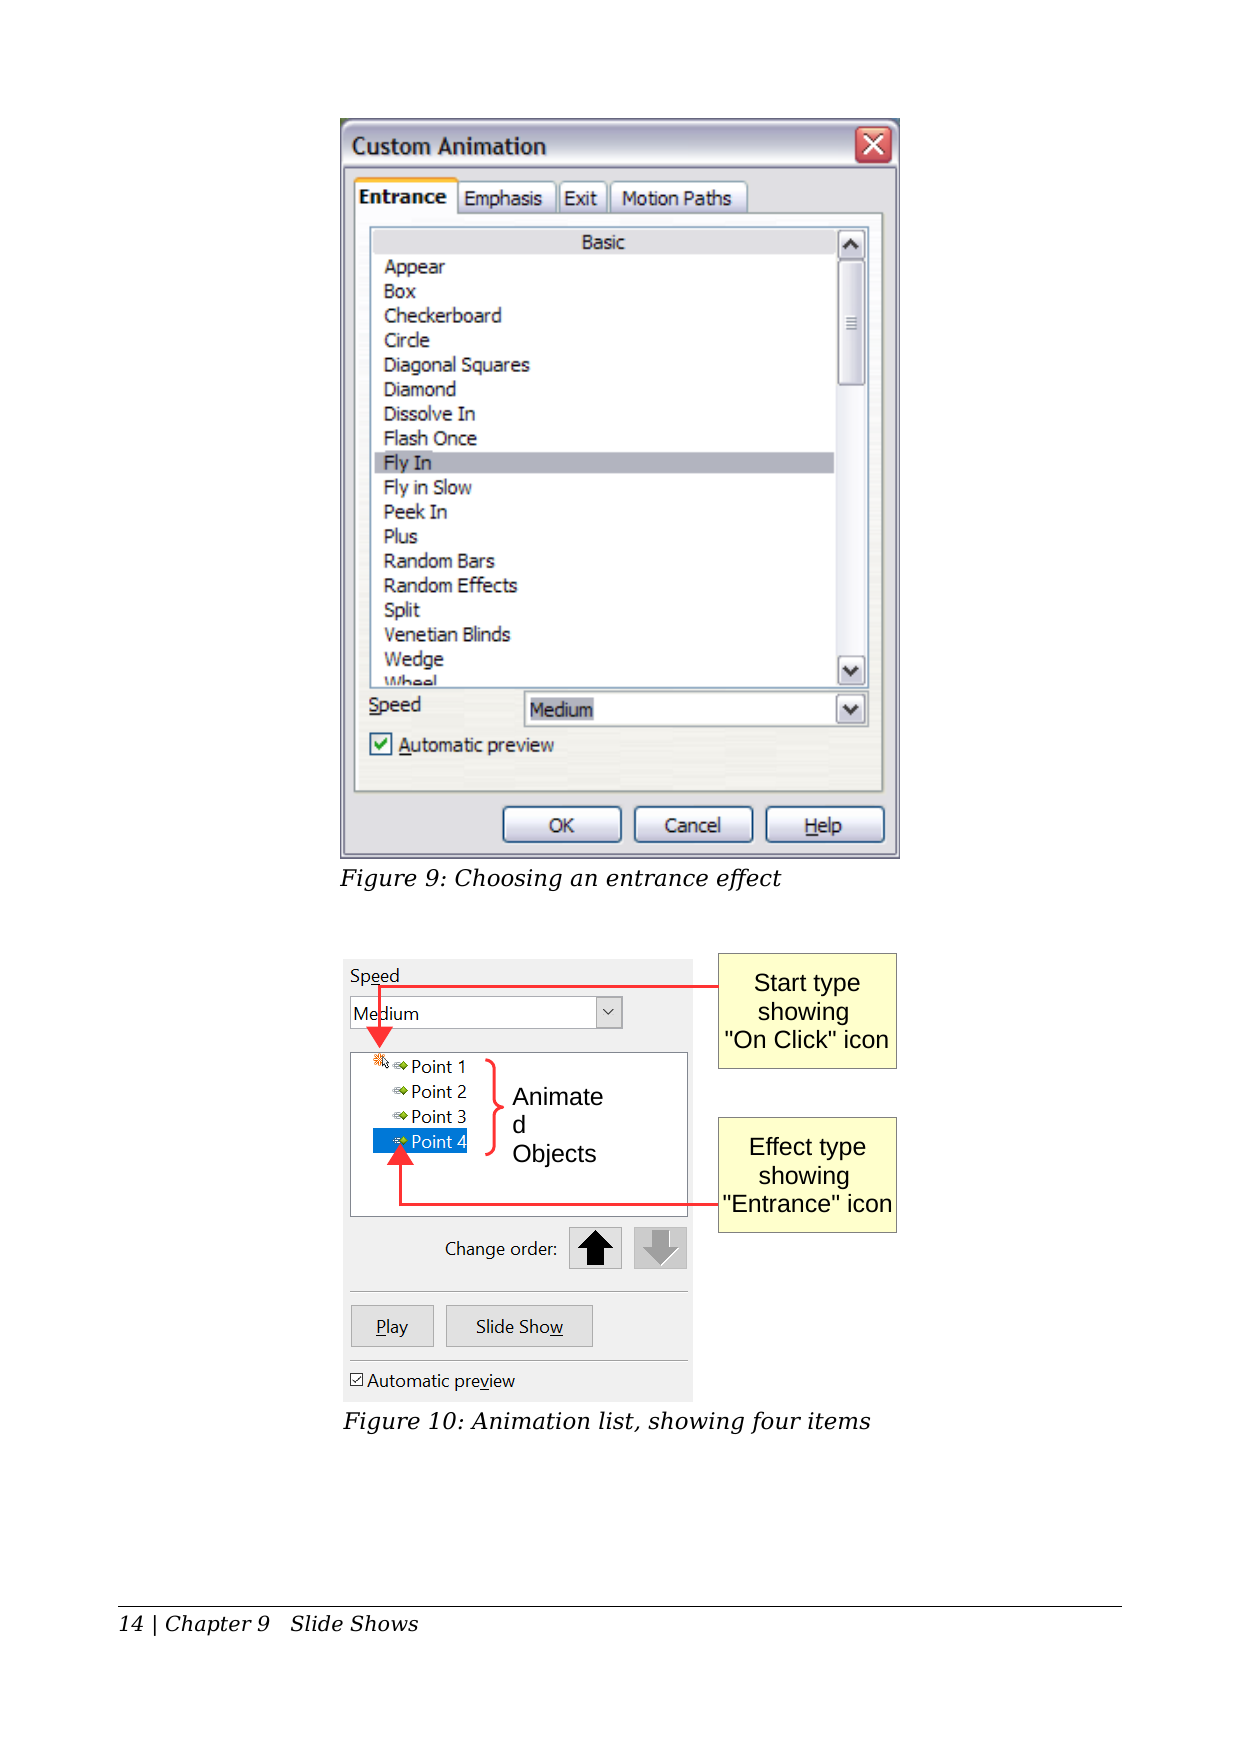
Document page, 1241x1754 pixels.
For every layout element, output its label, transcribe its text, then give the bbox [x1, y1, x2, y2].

text Figure 10: Animation list, showing four items [343, 1408, 897, 1435]
picture [343, 959, 693, 1402]
picture [340, 118, 900, 859]
text Figure 9: Choosing an entrance effect [340, 865, 900, 891]
